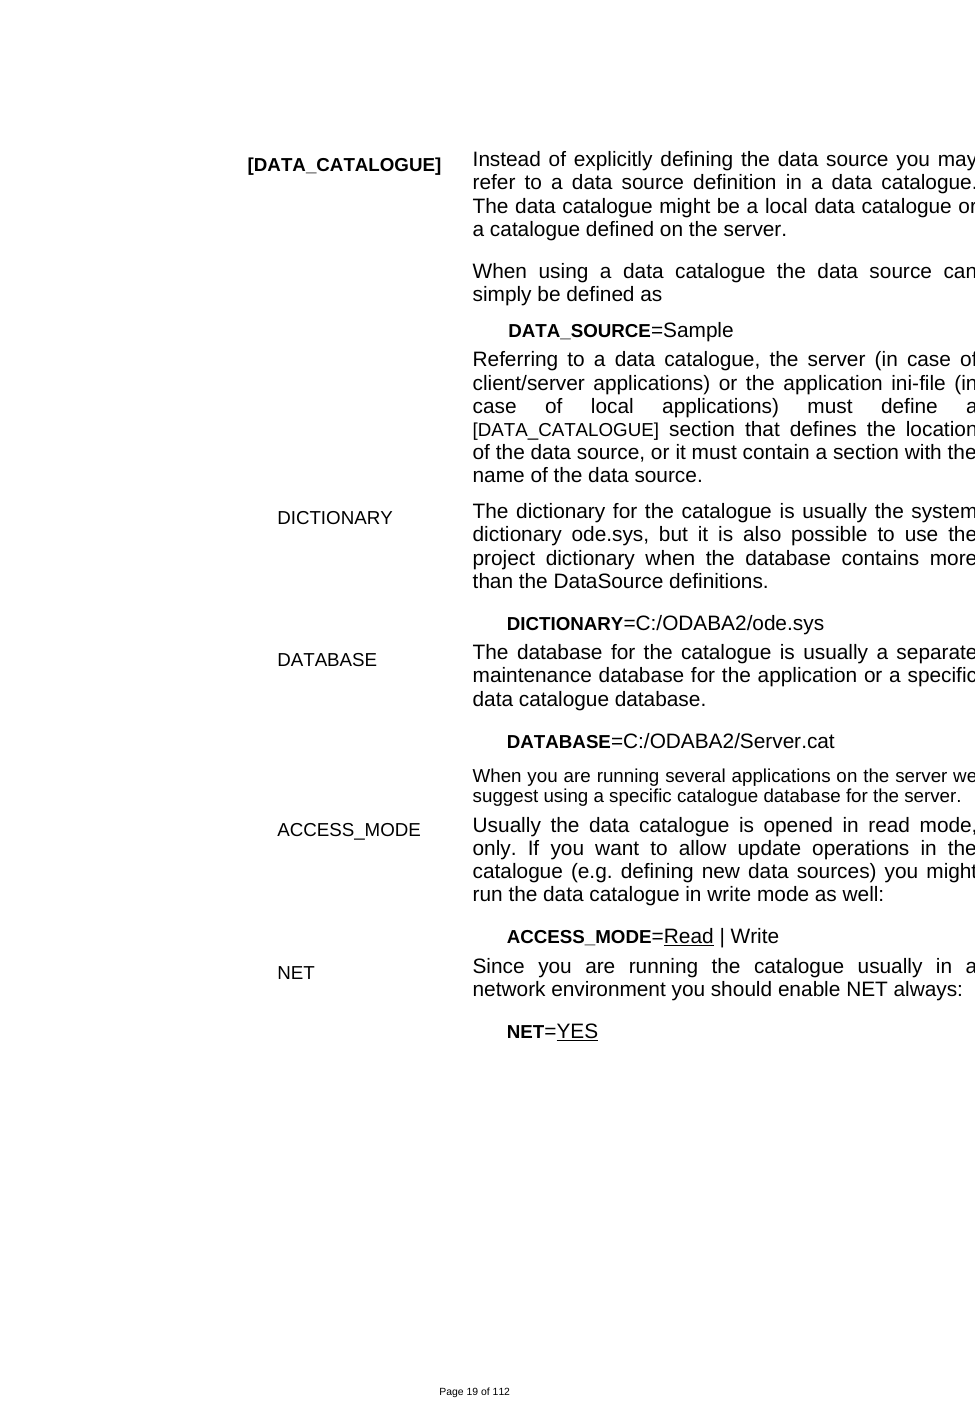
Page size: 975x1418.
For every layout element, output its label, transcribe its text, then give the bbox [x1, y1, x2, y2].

table_cell DICTIONARY [236, 500, 461, 641]
table_cell When using a data catalogue the data source can simply be defined as DATA_SOURCE=Sample [461, 253, 975, 348]
table_cell ACCESS_MODE [236, 813, 461, 954]
table_cell [DATA_CATALOGUE] [236, 148, 461, 253]
table_cell Instead of explicitly defining the data source you may refer to a data source definition in a data catalogue. The data catalogue might be a local data catalogue or a catalogue defined on the server. [461, 148, 975, 253]
table_cell Referring to a data catalogue, the server (in case of client/server applications) or the application ini-file (in case of local applications) must define a [DATA_CATALOGUE] section that defines the location of the data source, or it must contain a section with the name of the data source. [461, 348, 975, 500]
table_cell DATABASE [236, 641, 461, 813]
table_cell The dictionary for the catalogue is usually the system dictionary ode.sys, but it is also possible to use the project dictionary when the database contains more than the DataSource definitions. DICTIONARY=C:/ODABA2/ode.sys [461, 500, 975, 641]
table_cell Since you are running the catalogue usually in a network environment you should enable NET always: NET=YES [461, 954, 975, 1049]
table_cell Usually the data catalogue is opened in read mode, only. If you want to allow update operations in the catalogue (e.g. defining new data sources) you might run the data catalogue in write mode as well: ACCESS_MODE=Read | Write [461, 813, 975, 954]
table_cell NET [236, 954, 461, 1049]
table_cell The database for the catalogue is usually a separate maintenance database for the application or a specific data catalogue database. DATABASE=C:/ODABA2/Server.cat When you are running several applications on the server we suggest using a specific catalogue database for the server. [461, 641, 975, 813]
table_cell [236, 348, 461, 500]
table_cell [236, 253, 461, 348]
